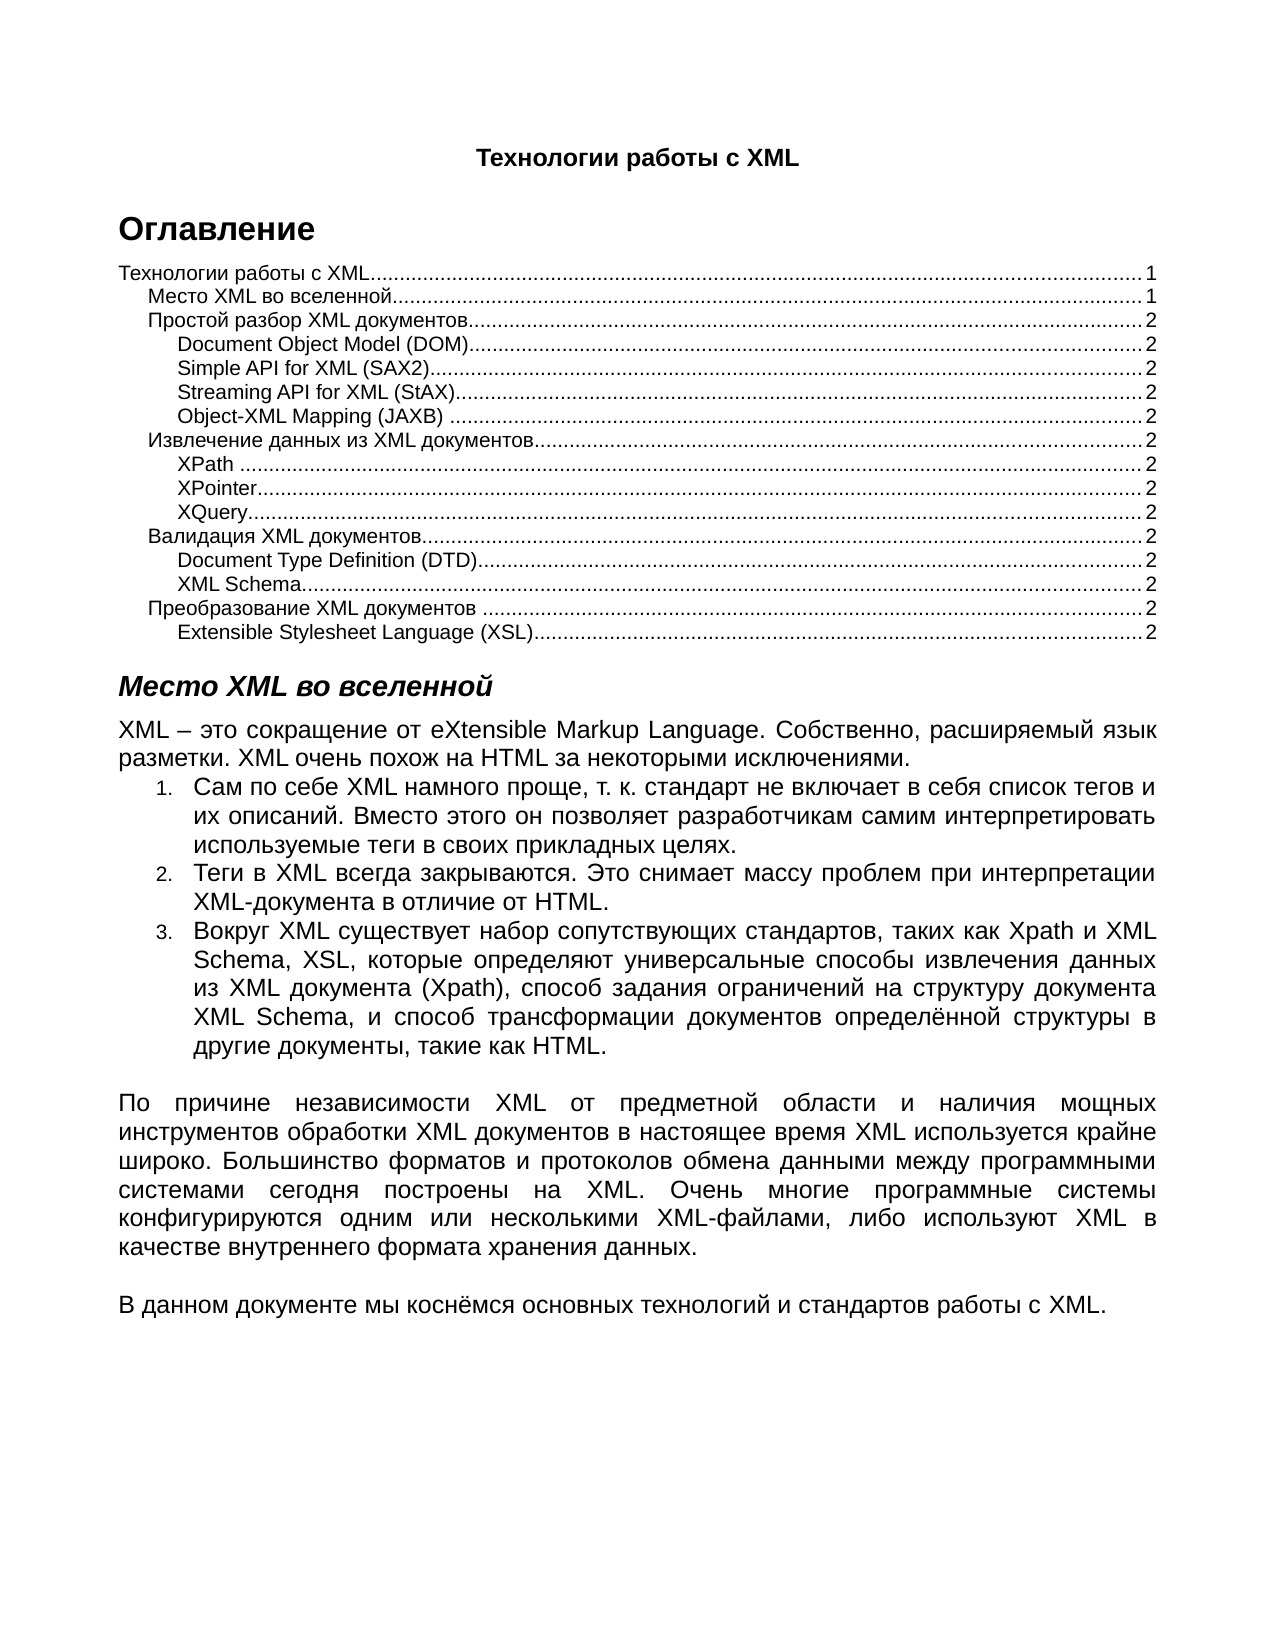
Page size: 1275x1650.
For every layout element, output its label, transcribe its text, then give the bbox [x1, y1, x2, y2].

text Валидация XML документов 2 [148, 524, 1157, 548]
text Преобразование XML документов 2 [148, 596, 1157, 620]
subtitle Технологии работы с XML [118, 143, 1157, 172]
text Streaming API for XML (StAX) 2 [177, 380, 1157, 404]
text Extensible Stylesheet Language (XSL) 2 [177, 620, 1157, 644]
text XML Schema 2 [177, 572, 1157, 596]
text В данном документе мы коснёмся основных технологий и стандартов работы с XML. [118, 1290, 1157, 1318]
text Извлечение данных из XML документов 2 [148, 428, 1157, 452]
text Технологии работы с XML 1 [118, 260, 1157, 284]
subtitle Оглавление [118, 209, 1157, 248]
text XPath 2 [177, 452, 1157, 476]
text Object-XML Mapping (JAXB) 2 [177, 404, 1157, 428]
text XQuery 2 [177, 500, 1157, 524]
text XML – это сокращение от eXtensible Markup Language. Собственно, расширяемый язык разметки. XML очень похож на HTML за некоторыми исключениями. [118, 715, 1157, 772]
list Вокруг XML существует набор сопутствующих стандартов, таких как Xpath и XML Schema, XSL, которые определяют универсальные способы извлечения данных из XML документа (Xpath), способ задания ограничений на структуру документа XML Schema, и способ трансформации документов определённой структуры в другие документы, такие как HTML. [156, 916, 1157, 1060]
text Simple API for XML (SAX2) 2 [177, 356, 1157, 380]
text Document Type Definition (DTD) 2 [177, 548, 1157, 572]
text По причине независимости XML от предметной области и наличия мощных инструментов обработки XML документов в настоящее время XML используется крайне широко. Большинство форматов и протоколов обмена данными между программными системами сегодня построены на XML. Очень многие программные системы конфигурируются одним или несколькими XML-файлами, либо используют XML в качестве внутреннего формата хранения данных. [118, 1088, 1157, 1261]
list Сам по себе XML намного проще, т. к. стандарт не включает в себя список тегов и их описаний. Вместо этого он позволяет разработчикам самим интерпретировать используемые теги в своих прикладных целях. [156, 772, 1157, 858]
text XPointer 2 [177, 476, 1157, 500]
text Простой разбор XML документов 2 [148, 308, 1157, 332]
list Теги в XML всегда закрываются. Это снимает массу проблем при интерпретации XML-документа в отличие от HTML. [156, 858, 1157, 916]
text Document Object Model (DOM) 2 [177, 332, 1157, 356]
subtitle Место XML во вселенной [118, 669, 1157, 702]
text Место XML во вселенной 1 [148, 284, 1157, 308]
